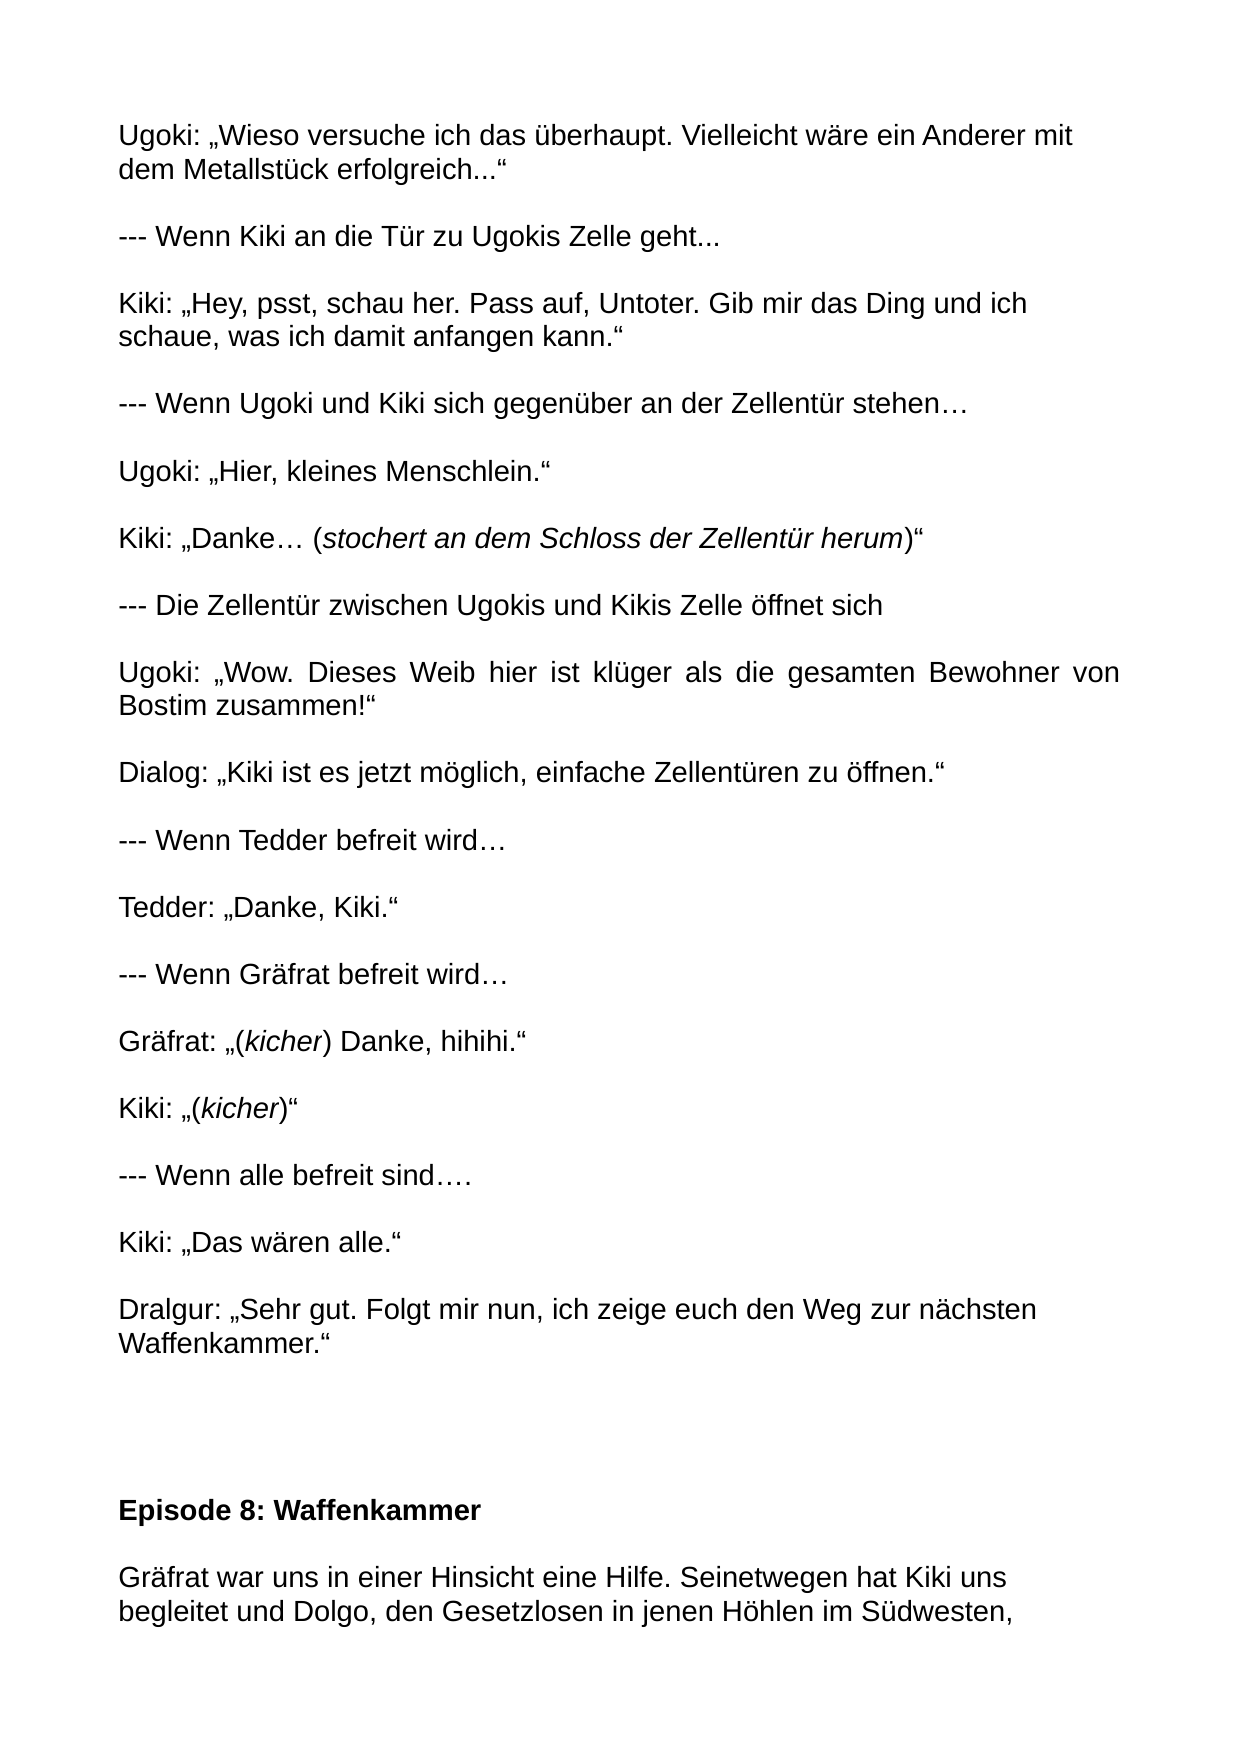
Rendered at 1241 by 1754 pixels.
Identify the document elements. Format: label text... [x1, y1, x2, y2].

text Episode 8: Waffenkammer [118, 1493, 1122, 1527]
text Kiki: „Hey, psst, schau her. Pass auf, Untoter. Gib mir das Ding und ich schaue, was ich damit anfangen kann.“ [118, 286, 1122, 353]
text --- Wenn alle befreit sind…. [118, 1158, 1122, 1191]
text --- Wenn Ugoki und Kiki sich gegenüber an der Zellentür stehen… [118, 386, 1122, 420]
text --- Die Zellentür zwischen Ugokis und Kikis Zelle öffnet sich [118, 588, 1122, 621]
text Gräfrat: „(kicher) Danke, hihihi.“ [118, 1024, 1122, 1057]
text --- Wenn Gräfrat befreit wird… [118, 957, 1122, 990]
text --- Wenn Kiki an die Tür zu Ugokis Zelle geht... [118, 219, 1122, 252]
text Kiki: „Das wären alle.“ [118, 1225, 1122, 1258]
text Dralgur: „Sehr gut. Folgt mir nun, ich zeige euch den Weg zur nächsten Waffenkammer.“ [118, 1292, 1122, 1359]
text Ugoki: „Wow. Dieses Weib hier ist klüger als die gesamten Bewohner von Bostim zusammen!“ [118, 655, 1122, 722]
text Ugoki: „Hier, kleines Menschlein.“ [118, 453, 1122, 487]
text Ugoki: „Wieso versuche ich das überhaupt. Vielleicht wäre ein Anderer mit dem Metallstück erfolgreich...“ [118, 118, 1122, 185]
text Kiki: „(kicher)“ [118, 1091, 1122, 1124]
text Kiki: „Danke… (stochert an dem Schloss der Zellentür herum)“ [118, 521, 1122, 554]
text Dialog: „Kiki ist es jetzt möglich, einfache Zellentüren zu öffnen.“ [118, 755, 1122, 789]
text Gräfrat war uns in einer Hinsicht eine Hilfe. Seinetwegen hat Kiki uns begleitet und Dolgo, den Gesetzlosen in jenen Höhlen im Südwesten, [118, 1560, 1122, 1627]
text Tedder: „Danke, Kiki.“ [118, 889, 1122, 923]
text --- Wenn Tedder befreit wird… [118, 822, 1122, 856]
